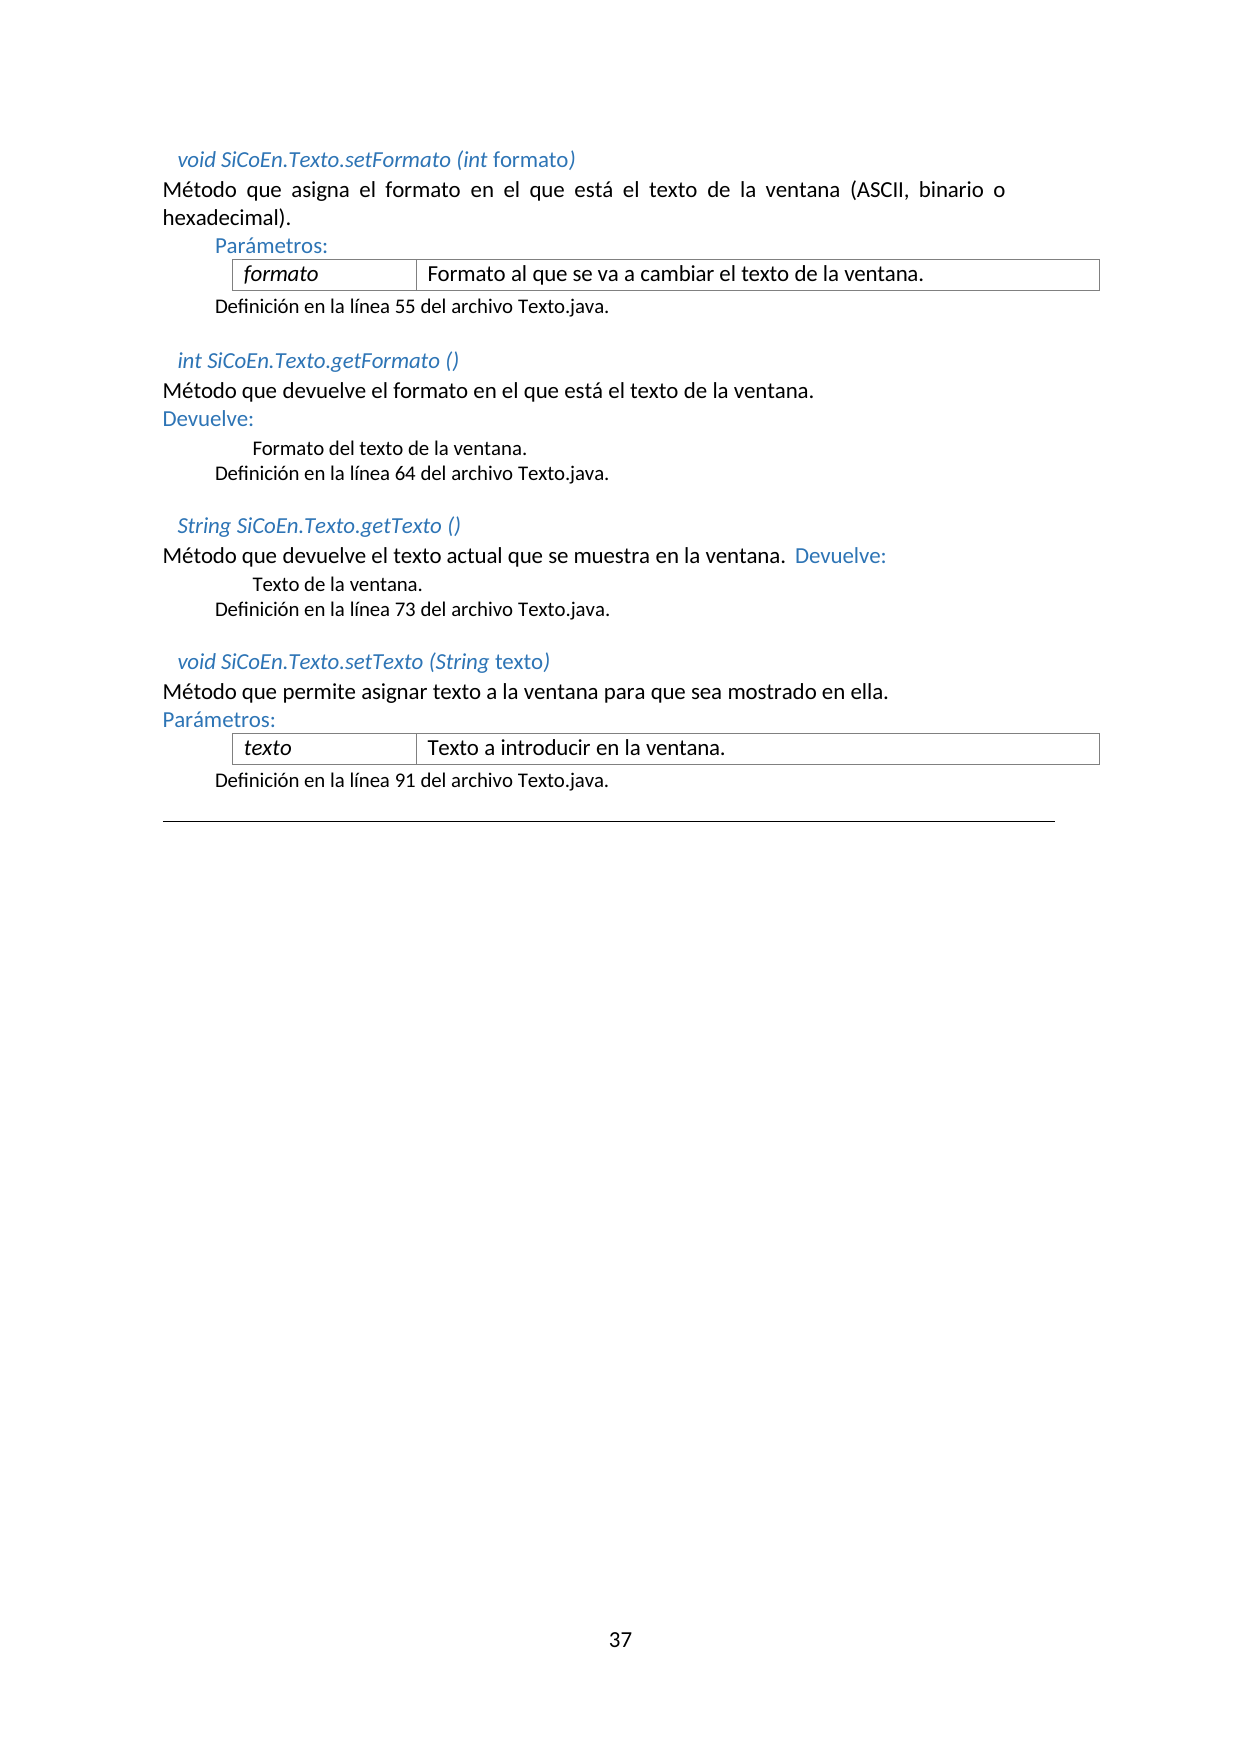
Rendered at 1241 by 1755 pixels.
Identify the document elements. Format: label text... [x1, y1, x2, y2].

text void SiCoEn.Texto.setFormato (int formato) [177, 145, 1113, 173]
text int SiCoEn.Texto.getFormato () [177, 346, 1113, 374]
text void SiCoEn.Texto.setTexto (String texto) [177, 647, 1113, 675]
text Método que devuelve el texto actual que se muestra en la ventana. Devuelve: [162, 541, 916, 569]
text Definición en la línea 64 del archivo Texto.java. [215, 460, 1113, 485]
text Método que permite asignar texto a la ventana para que sea mostrado en ella. Parámetros: [162, 677, 1011, 733]
text Formato del texto de la ventana. [252, 435, 1113, 460]
text Definición en la línea 73 del archivo Texto.java. [177, 597, 1113, 622]
text Texto de la ventana. [252, 571, 1113, 597]
text Definición en la línea 91 del archivo Texto.java. [215, 767, 1113, 793]
text Método que asigna el formato en el que está el texto de la ventana (ASCII, binario o hexadecimal). [162, 176, 1109, 232]
text Definición en la línea 55 del archivo Texto.java. [177, 293, 1113, 319]
text Parámetros: [215, 232, 1113, 259]
text String SiCoEn.Texto.getTexto () [177, 511, 1113, 539]
text Método que devuelve el formato en el que está el texto de la ventana. Devuelve: [162, 376, 894, 432]
